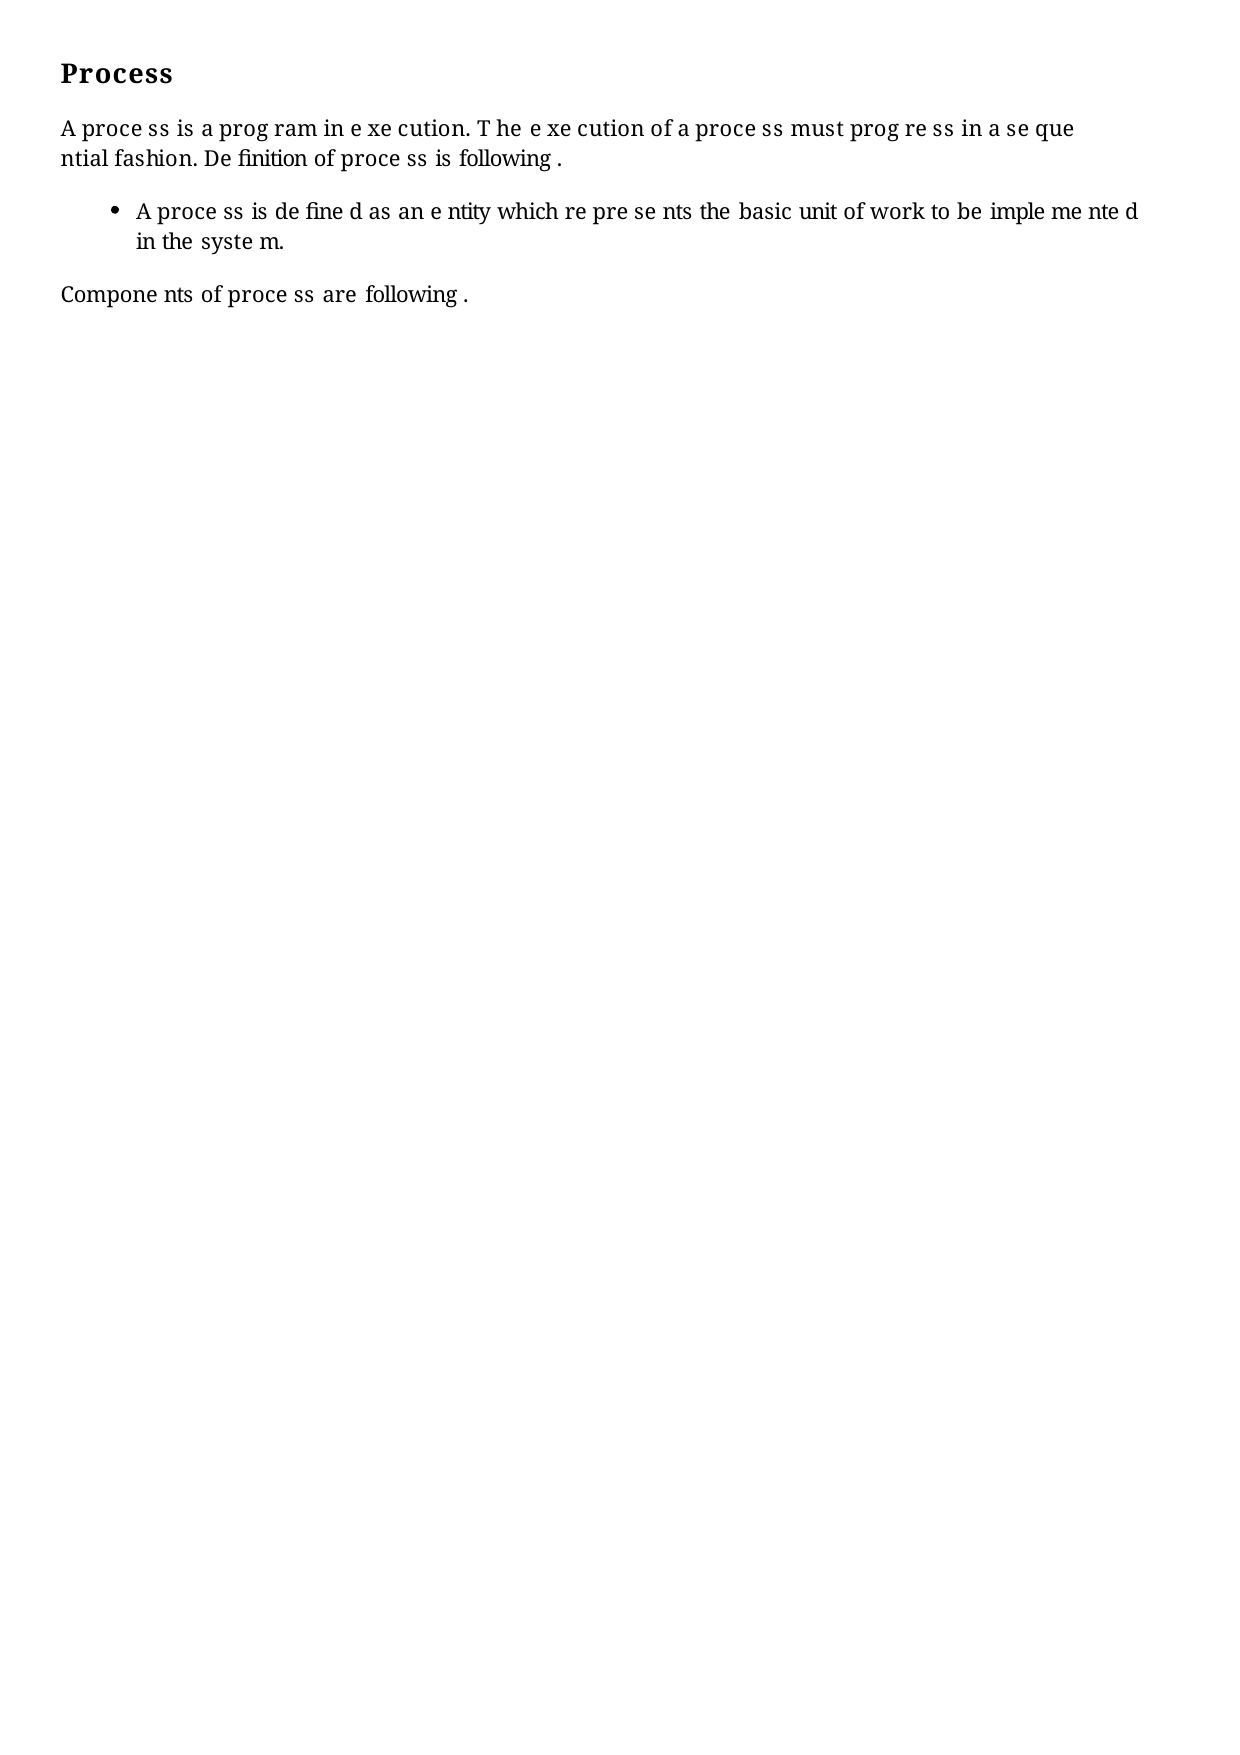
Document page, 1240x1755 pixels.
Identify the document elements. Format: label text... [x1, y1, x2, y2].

text Compone nts of proce ss are following . [60, 279, 1155, 308]
text A proce ss is a prog ram in e xe cution. T he e xe cution of a proce ss must prog re ss in a se que ntial fashion. De finition of proce ss is following . [60, 113, 1085, 173]
text A proce ss is de fine d as an e ntity which re pre se nts the basic unit of work to be imple me nte d in the syste m. [136, 196, 1155, 256]
subtitle Process [60, 54, 1155, 91]
